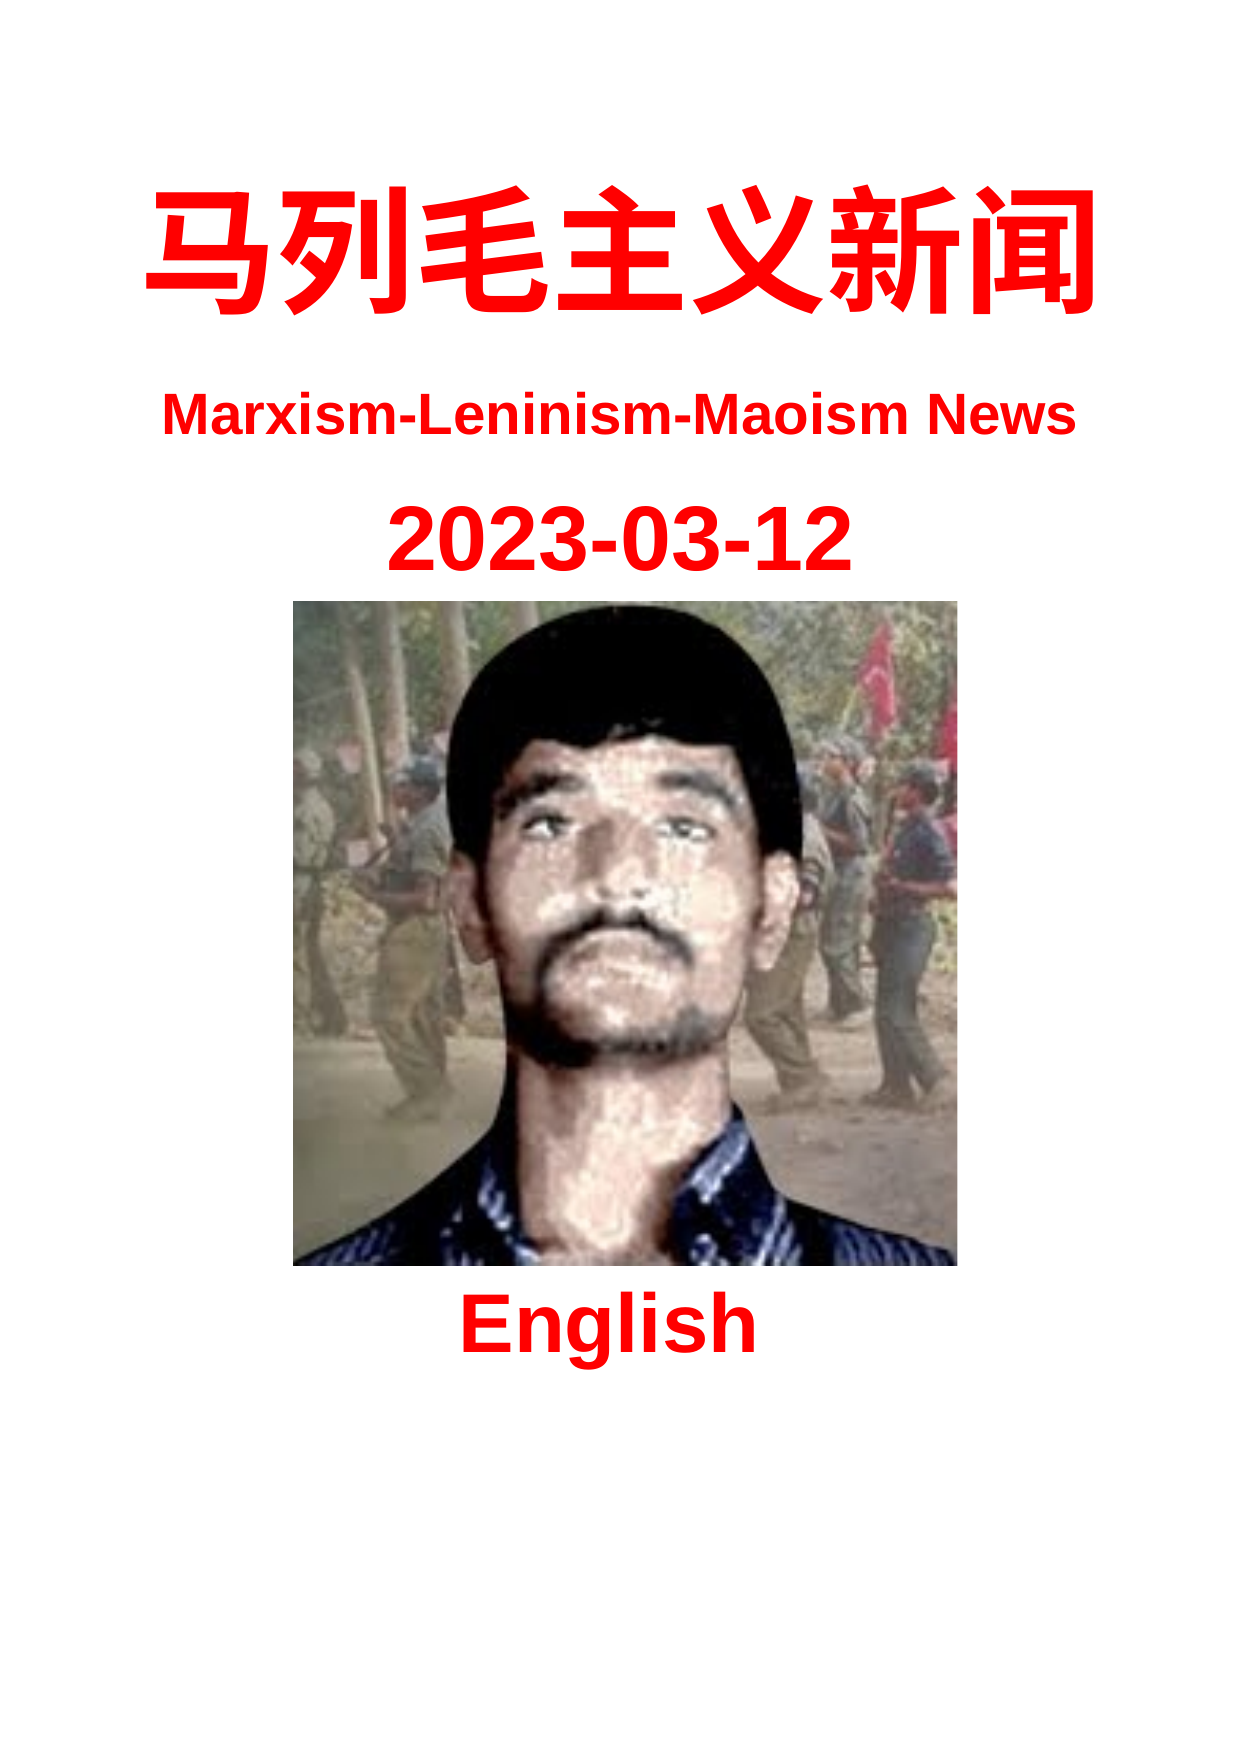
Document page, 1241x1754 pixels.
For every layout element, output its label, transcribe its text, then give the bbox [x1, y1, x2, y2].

subtitle 马列毛主义新闻 [118, 143, 1122, 342]
subtitle Marxism-Leninism-Maoism News [118, 380, 1122, 447]
picture [293, 601, 958, 1266]
subtitle English [118, 1274, 1122, 1370]
subtitle 2023-03-12 [118, 484, 1122, 590]
